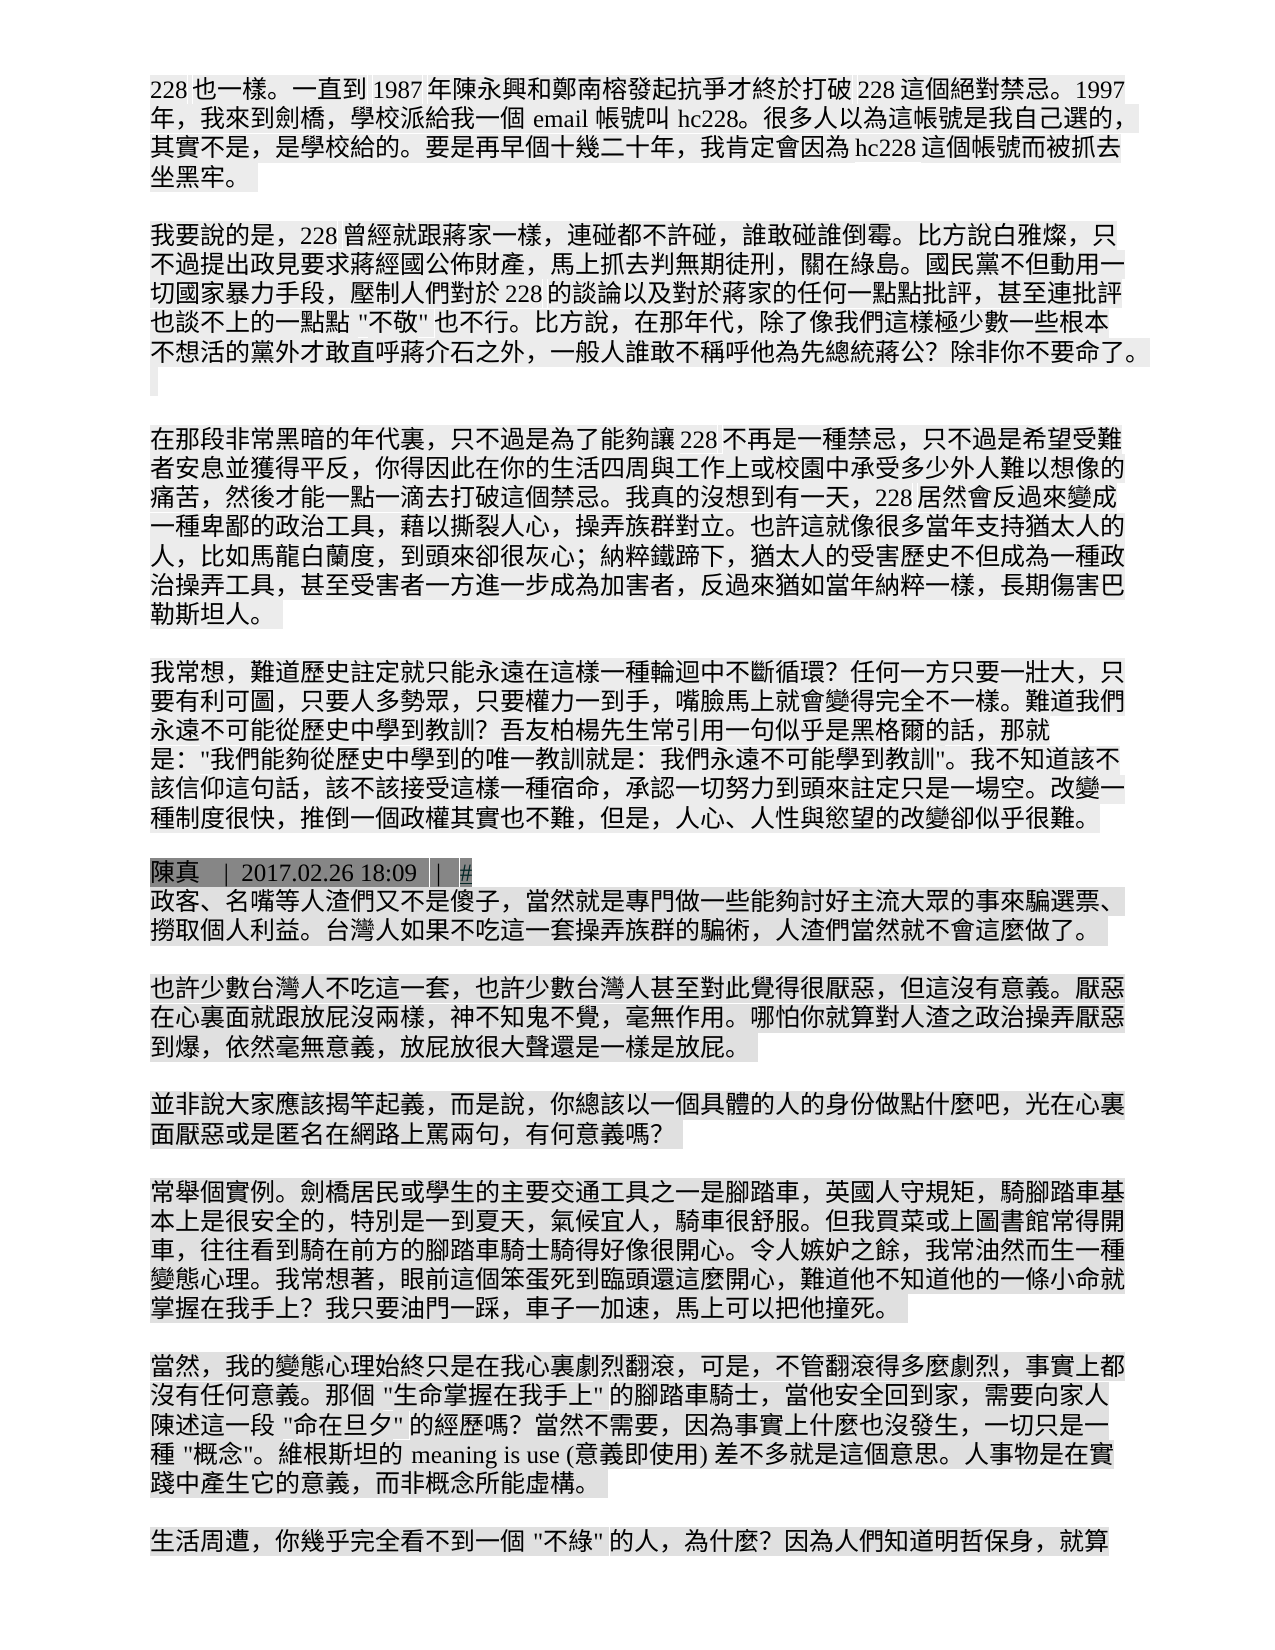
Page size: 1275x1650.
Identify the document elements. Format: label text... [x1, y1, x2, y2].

text 政客、名嘴等人渣們又不是傻子，當然就是專門做一些能夠討好主流大眾的事來騙選票、撈取個人利益。台灣人如果不吃這一套操弄族群的騙術，人渣們當然就不會這麼做了。 也許少數台灣人不吃這一套，也許少數台灣人甚至對此覺得很厭惡，但這沒有意義。厭惡在心裏面就跟放屁沒兩樣，神不知鬼不覺，毫無作用。哪怕你就算對人渣之政治操弄厭惡到爆，依然毫無意義，放屁放很大聲還是一樣是放屁。 並非說大家應該揭竿起義，而是說，你總該以一個具體的人的身份做點什麼吧，光在心裏面厭惡或是匿名在網路上罵兩句，有何意義嗎？ 常舉個實例。劍橋居民或學生的主要交通工具之一是腳踏車，英國人守規矩，騎腳踏車基本上是很安全的，特別是一到夏天，氣候宜人，騎車很舒服。但我買菜或上圖書館常得開車，往往看到騎在前方的腳踏車騎士騎得好像很開心。令人嫉妒之餘，我常油然而生一種變態心理。我常想著，眼前這個笨蛋死到臨頭還這麼開心，難道他不知道他的一條小命就掌握在我手上？我只要油門一踩，車子一加速，馬上可以把他撞死。 當然，我的變態心理始終只是在我心裏劇烈翻滾，可是，不管翻滾得多麼劇烈，事實上都沒有任何意義。那個 "生命掌握在我手上" 的腳踏車騎士，當他安全回到家，需要向家人陳述這一段 "命在旦夕" 的經歷嗎？當然不需要，因為事實上什麼也沒發生，一切只是一種 "概念"。維根斯坦的 meaning is use (意義即使用) 差不多就是這個意思。人事物是在實踐中產生它的意義，而非概念所能虛構。 生活周遭，你幾乎完全看不到一個 "不綠" 的人，為什麼？因為人們知道明哲保身，就算 [150, 887, 1125, 1556]
text 八零年代初期，剛上大學不久，便成為一名公開掛牌運作的黨外人士 。當時絕大多數黨外支持者都是匿名，但我不相信匿名者會有反抗力量。那時候當然也還沒有民進黨，連編聯會(新潮流系的前身)和黨外公政會(美麗島系的前身)也沒有，我常和陳秀賢走在一起；陳秀賢當時組織了一個團體叫 "民主工作室"，從事工運、農運、支持漁民等等方面的一些工作。 差不多是1983或1984年吧，正確年代我忘了，畢竟距今30多年，只記得大概，不記得細節。忘了是誰 (有可能是陳秀賢) 跟我提起陳明忠，死刑犯，共產黨，二二八事件中二七部隊的敢死隊，當我約略知道他的事蹟後，很感動，於是就想盡辦法找到他太太 (陳明忠當時還在坐牢)。有一天就來到他家，訪問他太太，想給諸如像陳明忠這樣一些志士們留下一點記錄。 跟他太太談了些什麼，其實我也幾乎都不記得了。我的訪談筆記也不知道塞到哪去，後來曾根據這些訪談，寫了幾篇文章，我自己把它做成傳單，在黨外群眾集會上四處散發。文章裏具體寫些什麼也記不得了，但卻有兩個畫面讓我印象很深刻，一生難忘。一是當我來到陳明忠家門口時，他太太開門先是四處張望，我很快就明白她在張望什麼，她顯然很擔心有人跟蹤我。二是，當我們坐下來時，都還沒有講半句話，他太太就哭了，無哭泣聲，但淚流不止。有句話說："未語淚先流"，就是這樣一個感覺，哭了很久一段時間才開口。她第一句話就說："你在高醫念書？你年紀還這麼小，這樣會不會連累到你？"我說不會。 我曾經從大約1983年開始，也就是我差不多20歲左右，每年在228這一天禁食一天，前後長達十幾年，一直到差不多九零年代後期，當我感覺228這東西變成綠營藉以政治操弄與挑撥族群仇恨的一個卑鄙工具和手段之後，我才停止禁食。 我很不想再談228，就猶如我不會想再去罵蔣家一樣。黨外時，我寫了很多罵蔣家的文章，黨外雜誌甚至不敢登，因為他們說登了肯定會出事。在那個年代，你去罵蔣介石或蔣經國才有意義，當他們如今都已經被打成過街老鼠，被抹黑得不堪入目時，只有窩囊沒出息而且腦子進水的人，才會跟著政客之操弄與抹黑去亂罵一通。就好像現在如果伊拉克政府和伊拉克人整天罵海珊，到處拉海珊銅像，你覺得是不是腦袋進水了？ 228也一樣。一直到1987年陳永興和鄭南榕發起抗爭才終於打破228這個絕對禁忌。1997年，我來到劍橋，學校派給我一個 email 帳號叫 hc228。很多人以為這帳號是我自己選的，其實不是，是學校給的。要是再早個十幾二十年，我肯定會因為hc228這個帳號而被抓去坐黑牢。 我要說的是，228曾經就跟蔣家一樣，連碰都不許碰，誰敢碰誰倒霉。比方說白雅燦，只不過提出政見要求蔣經國公佈財產，馬上抓去判無期徒刑，關在綠島。國民黨不但動用一切國家暴力手段，壓制人們對於228的談論以及對於蔣家的任何一點點批評，甚至連批評也談不上的一點點 "不敬" 也不行。比方說，在那年代，除了像我們這樣極少數一些根本不想活的黨外才敢直呼蔣介石之外，一般人誰敢不稱呼他為先總統蔣公？除非你不要命了。 在那段非常黑暗的年代裏，只不過是為了能夠讓228不再是一種禁忌，只不過是希望受難者安息並獲得平反，你得因此在你的生活四周與工作上或校園中承受多少外人難以想像的痛苦，然後才能一點一滴去打破這個禁忌。我真的沒想到有一天，228居然會反過來變成一種卑鄙的政治工具，藉以撕裂人心，操弄族群對立。也許這就像很多當年支持猶太人的人，比如馬龍白蘭度，到頭來卻很灰心；納粹鐵蹄下，猶太人的受害歷史不但成為一種政治操弄工具，甚至受害者一方進一步成為加害者，反過來猶如當年納粹一樣，長期傷害巴勒斯坦人。 我常想，難道歷史註定就只能永遠在這樣一種輪迴中不斷循環？任何一方只要一壯大，只要有利可圖，只要人多勢眾，只要權力一到手，嘴臉馬上就會變得完全不一樣。難道我們永遠不可能從歷史中學到教訓？吾友柏楊先生常引用一句似乎是黑格爾的話，那就是："我們能夠從歷史中學到的唯一教訓就是：我們永遠不可能學到教訓"。我不知道該不該信仰這句話，該不該接受這樣一種宿命，承認一切努力到頭來註定只是一場空。改變一種制度很快，推倒一個政權其實也不難，但是，人心、人性與慾望的改變卻似乎很難。 [150, 75, 1125, 833]
text 陳真 | 2017.02.26 18:09 | # [150, 858, 1125, 887]
